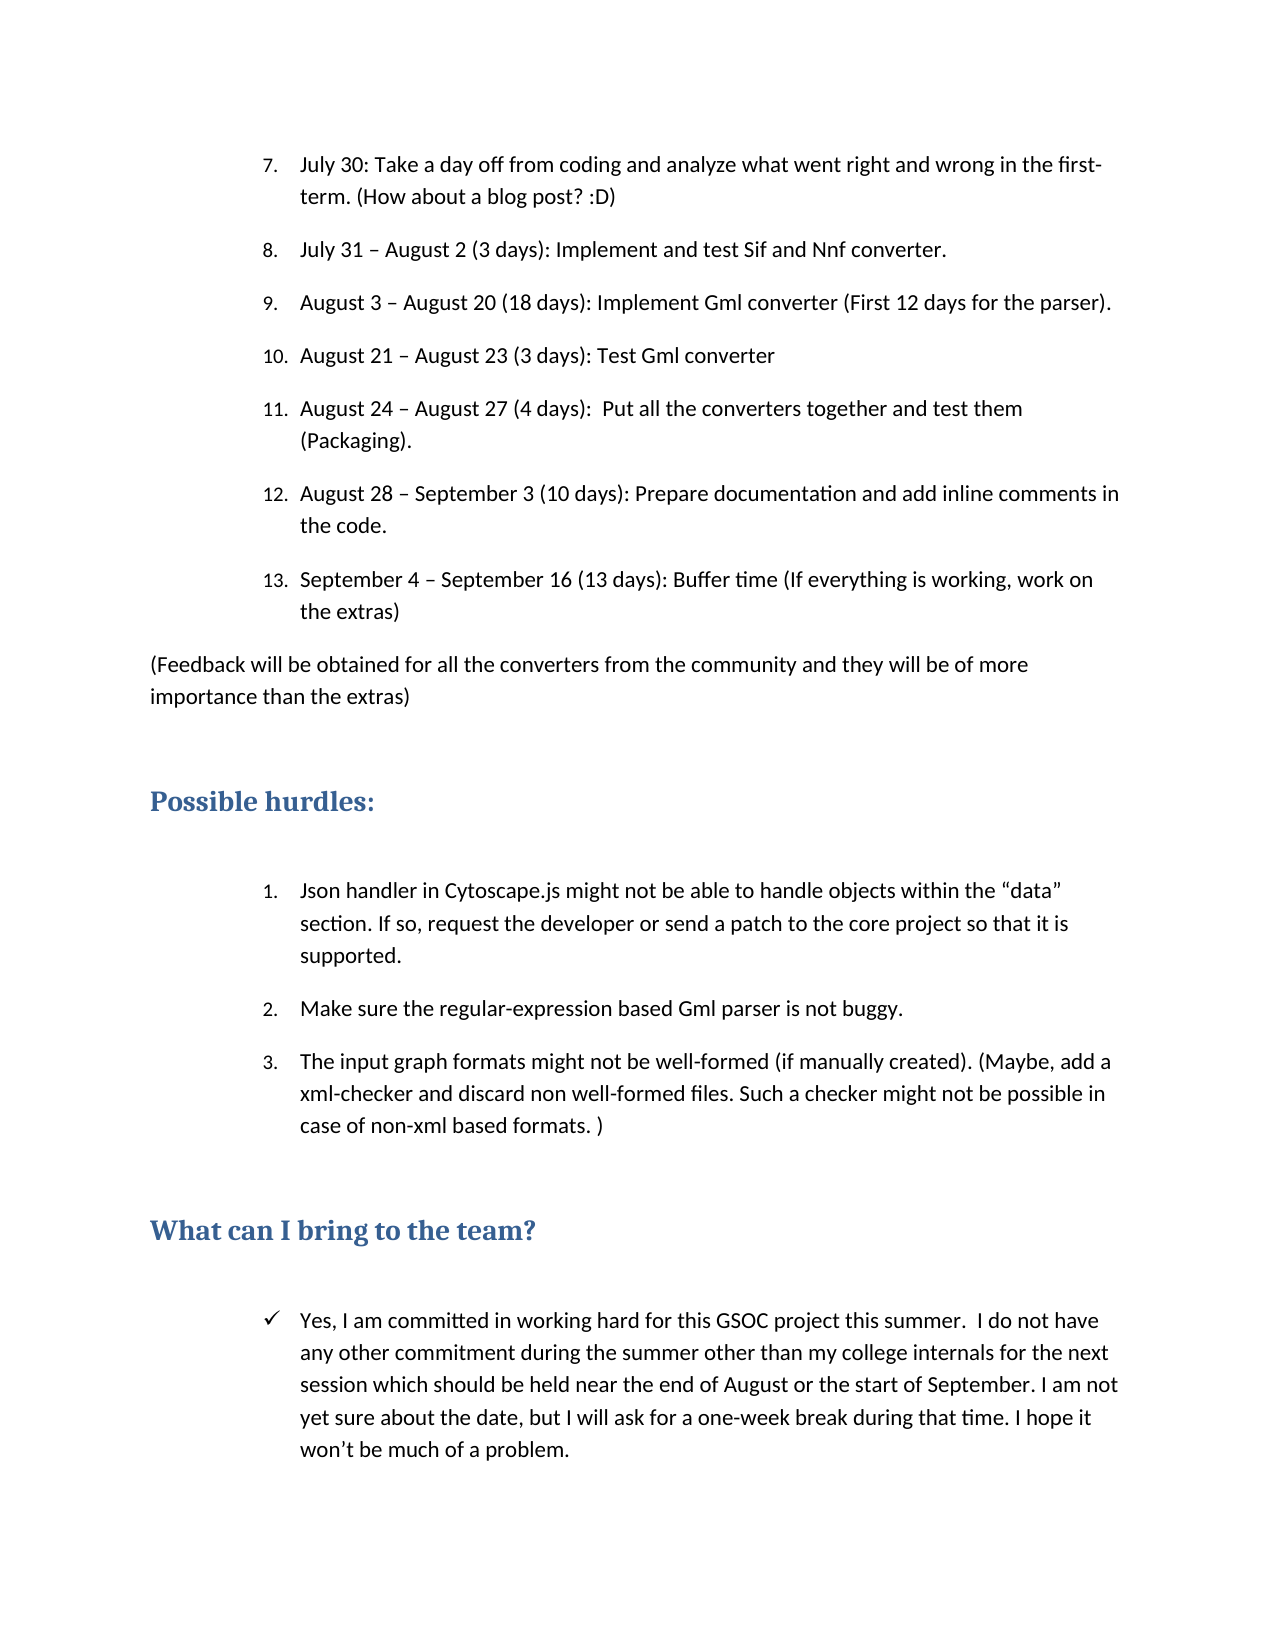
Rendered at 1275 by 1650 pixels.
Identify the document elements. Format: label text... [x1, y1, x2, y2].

list August 24 – August 27 (4 days): Put all the converters together and test them (Packaging). [262, 394, 1125, 454]
list August 28 – September 3 (10 days): Prepare documentation and add inline comments in the code. [262, 479, 1125, 540]
subtitle Possible hurdles: [150, 785, 1125, 819]
list July 31 – August 2 (3 days): Implement and test Sif and Nnf converter. [262, 235, 1125, 263]
list July 30: Take a day off from coding and analyze what went right and wrong in the first-term. (How about a blog post? :D) [262, 150, 1125, 210]
list September 4 – September 16 (13 days): Buffer time (If everything is working, work on the extras) [262, 565, 1125, 625]
list Yes, I am committed in working hard for this GSOC project this summer. I do not have any other commitment during the summer other than my college internals for the next session which should be held near the end of August or the start of September. I am not yet sure about the date, but I will ask for a one-week break during that time. I hope it won’t be much of a problem. [262, 1306, 1125, 1463]
list August 3 – August 20 (18 days): Implement Gml converter (First 12 days for the parser). [262, 288, 1125, 316]
text (Feedback will be obtained for all the converters from the community and they will be of more importance than the extras) [150, 650, 1125, 710]
subtitle What can I bring to the team? [150, 1214, 1125, 1248]
list August 21 – August 23 (3 days): Test Gml converter [262, 341, 1125, 369]
list Json handler in Cytoscape.js might not be able to handle objects within the “data” section. If so, request the developer or send a patch to the core project so that it is supported. [262, 877, 1125, 969]
list The input graph formats might not be well-formed (if manually created). (Maybe, add a xml-checker and discard non well-formed files. Such a checker might not be possible in case of non-xml based formats. ) [262, 1047, 1125, 1139]
list Make sure the regular-expression based Gml parser is not buggy. [262, 994, 1125, 1022]
